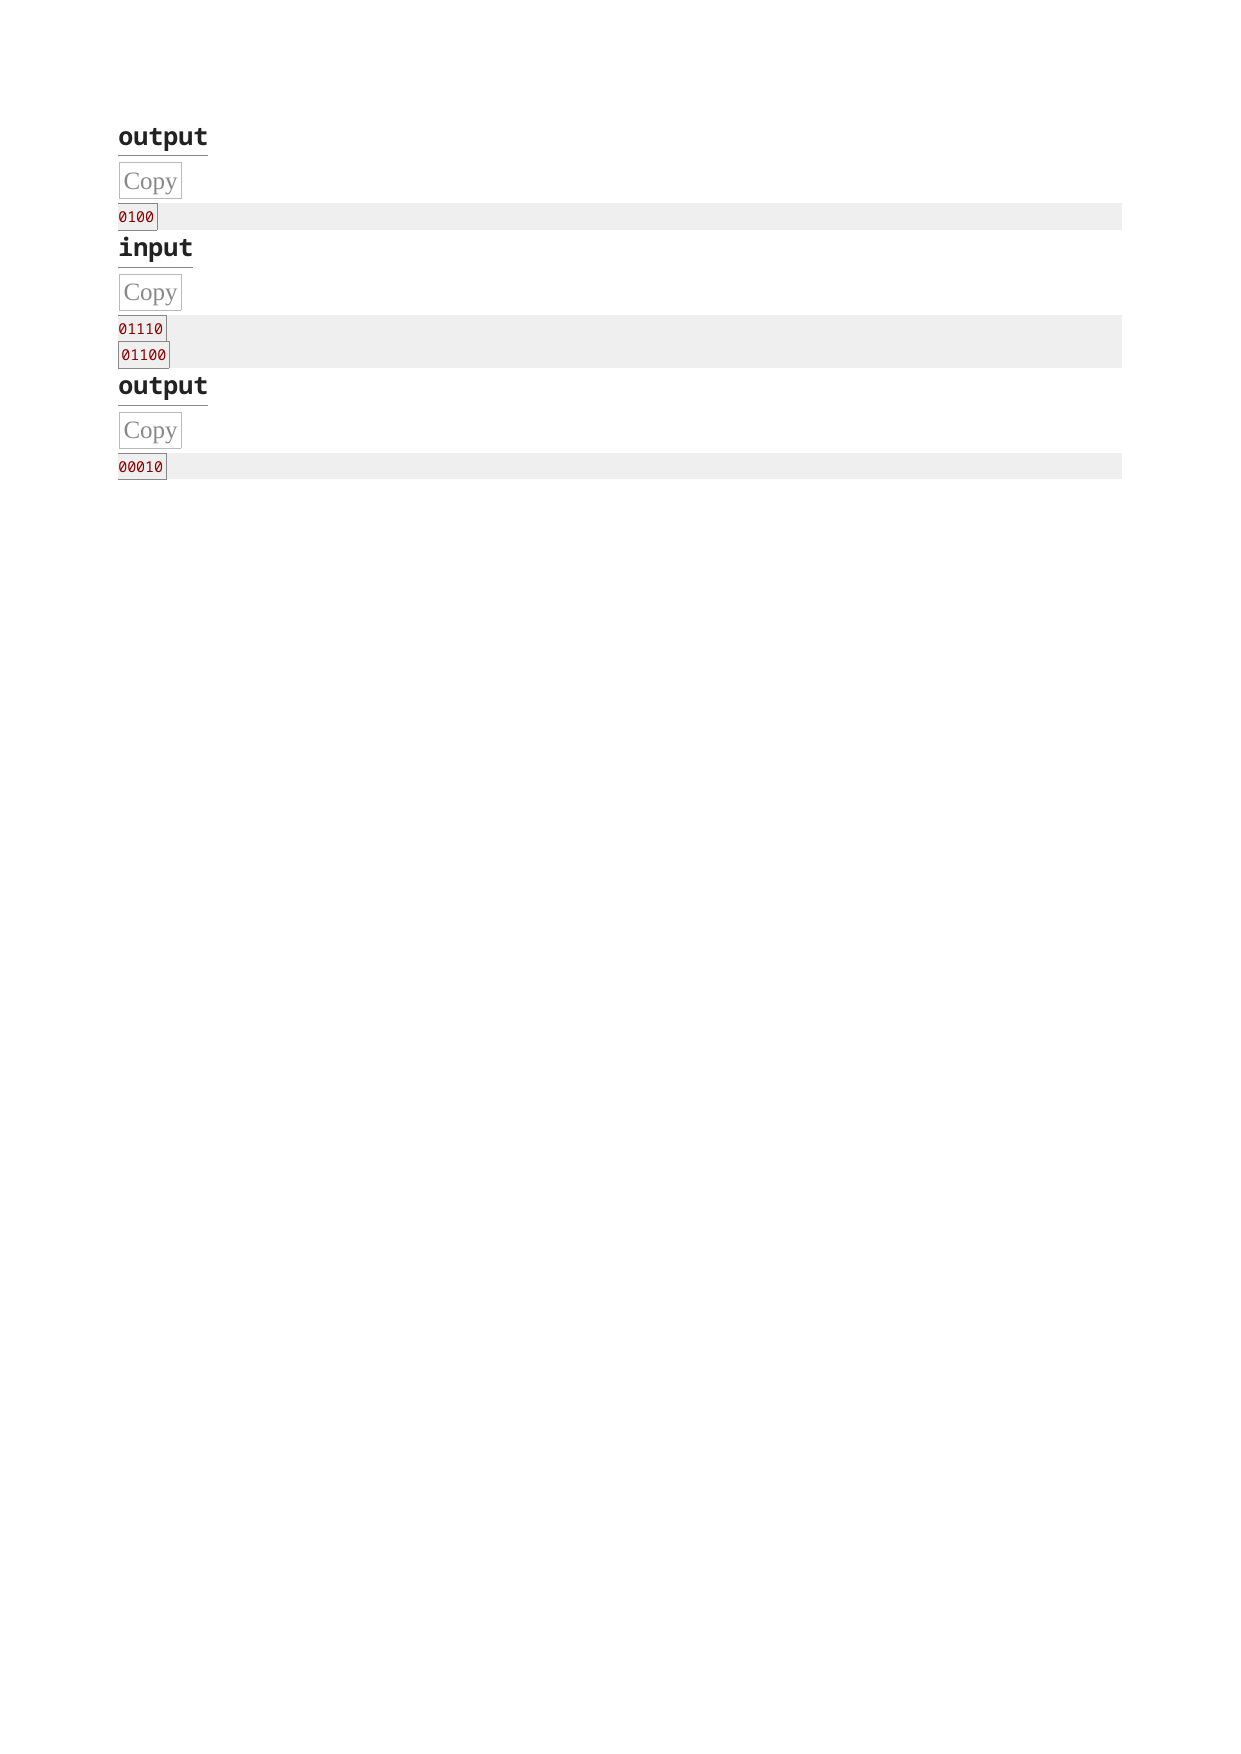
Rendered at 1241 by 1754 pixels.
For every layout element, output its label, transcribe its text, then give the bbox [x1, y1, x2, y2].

text 01100 [119, 342, 169, 368]
text output [118, 118, 1122, 155]
text [167, 453, 1122, 479]
text Copy [120, 413, 181, 448]
text [182, 412, 1121, 448]
text [182, 274, 1121, 310]
text [182, 162, 1121, 198]
text 0100 [118, 204, 157, 230]
text 01110 [118, 316, 166, 341]
text Copy [120, 163, 181, 198]
text output [118, 368, 1122, 405]
text 00010 [118, 454, 166, 479]
text input [118, 230, 1122, 267]
text [167, 315, 1122, 341]
text [170, 341, 1122, 368]
text [158, 203, 1122, 230]
text Copy [120, 275, 181, 310]
